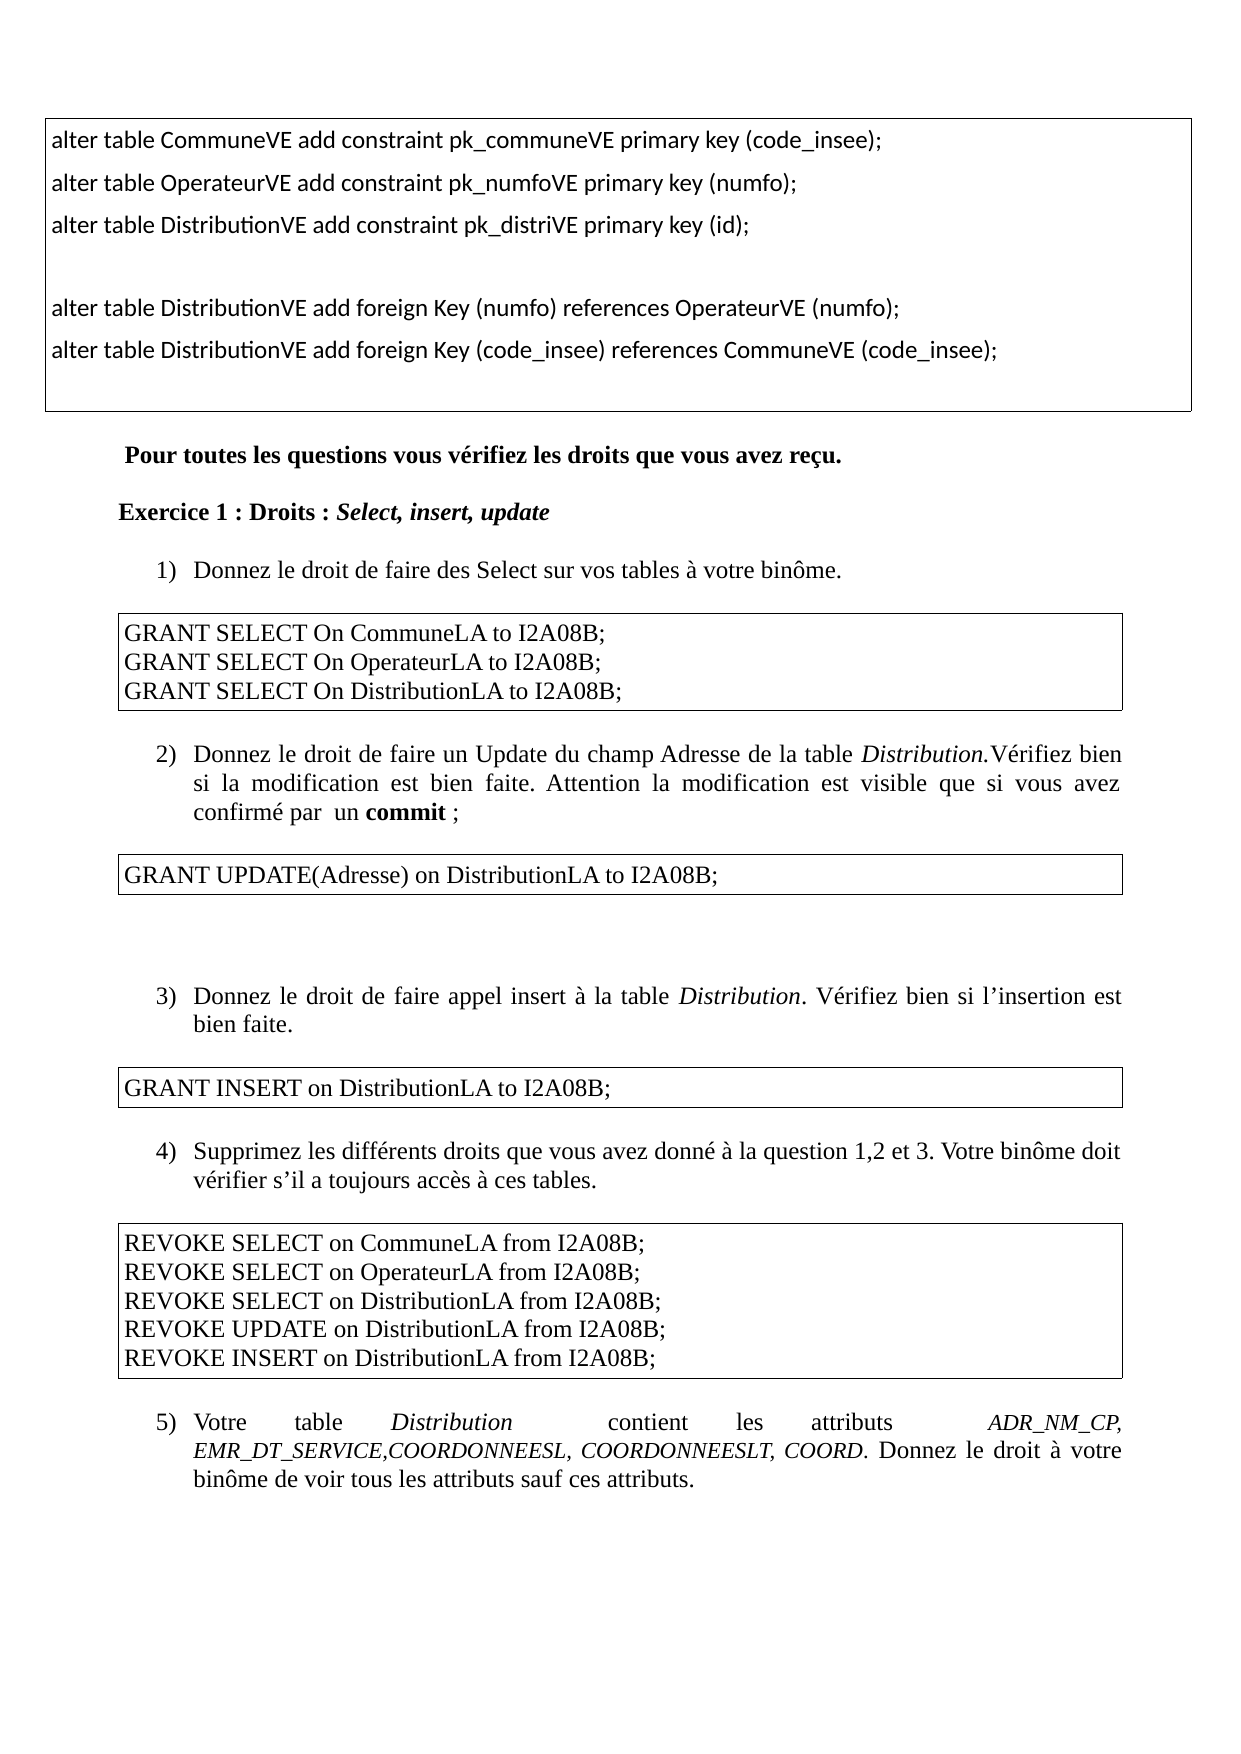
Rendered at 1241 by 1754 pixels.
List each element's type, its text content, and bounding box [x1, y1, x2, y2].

text Pour toutes les questions vous vérifiez les droits que vous avez reçu. [118, 440, 1122, 469]
list Donnez le droit de faire un Update du champ Adresse de la table Distribution.Vérifiez bien si la modification est bien faite. Attention la modification est visible que si vous avez confirmé par un commit ; [156, 739, 1122, 825]
text Exercice 1 : Droits : Select, insert, update [118, 497, 1122, 526]
list Donnez le droit de faire des Select sur vos tables à votre binôme. [156, 555, 1122, 584]
table_header GRANT INSERT on DistributionLA to I2A08B; [119, 1068, 1122, 1107]
list Votre table Distribution contient les attributs ADR_NM_CP, EMR_DT_SERVICE,COORDONNEESL, COORDONNEESLT, COORD. Donnez le droit à votre binôme de voir tous les attributs sauf ces attributs. [156, 1407, 1122, 1493]
list Supprimez les différents droits que vous avez donné à la question 1,2 et 3. Votre binôme doit vérifier s’il a toujours accès à ces tables. [156, 1136, 1122, 1194]
table_header REVOKE SELECT on CommuneLA from I2A08B; REVOKE SELECT on OperateurLA from I2A08B; REVOKE SELECT on DistributionLA from I2A08B; REVOKE UPDATE on DistributionLA from I2A08B; REVOKE INSERT on DistributionLA from I2A08B; [119, 1224, 1122, 1378]
list Donnez le droit de faire appel insert à la table Distribution. Vérifiez bien si l’insertion est bien faite. [156, 981, 1122, 1038]
table_header alter table CommuneVE add constraint pk_communeVE primary key (code_insee); alter table OperateurVE add constraint pk_numfoVE primary key (numfo); alter table DistributionVE add constraint pk_distriVE primary key (id); alter table DistributionVE add foreign Key (numfo) references OperateurVE (numfo); alter table DistributionVE add foreign Key (code_insee) references CommuneVE (code_insee); [46, 119, 1191, 411]
table_header GRANT UPDATE(Adresse) on DistributionLA to I2A08B; [119, 855, 1122, 894]
table_header GRANT SELECT On CommuneLA to I2A08B; GRANT SELECT On OperateurLA to I2A08B; GRANT SELECT On DistributionLA to I2A08B; [119, 614, 1122, 710]
